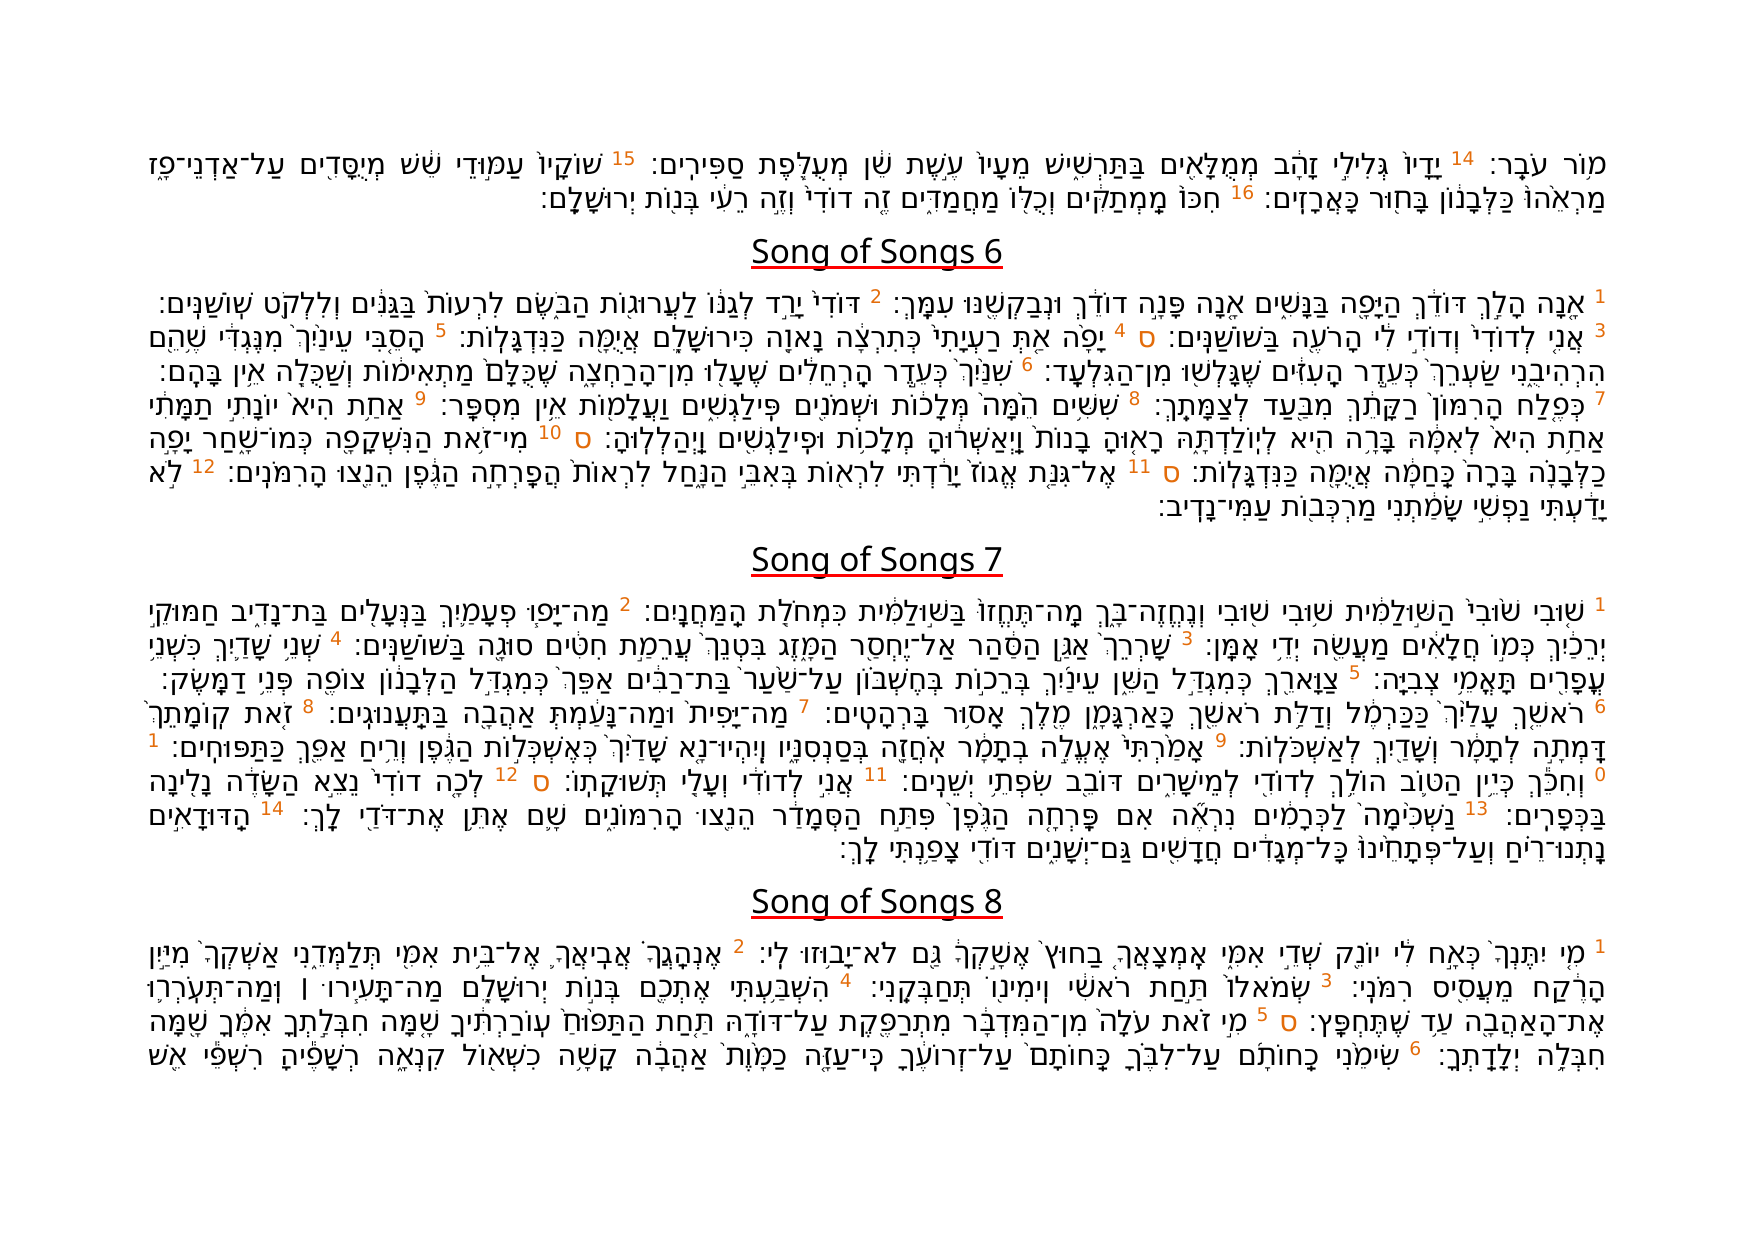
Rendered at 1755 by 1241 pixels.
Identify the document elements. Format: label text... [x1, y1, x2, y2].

text Song of Songs 7 [148, 536, 1606, 582]
text 1 שׁ֤וּבִי שׁ֙וּבִי֙ הַשּׁ֣וּלַמִּ֔ית שׁ֥וּבִי שׁ֖וּבִי וְנֶחֱזֶה־בָּ֑ךְ מַֽה־תֶּחֱזוּ֙ בַּשּׁ֣וּלַמִּ֔ית כִּמְחֹלַ֖ת הַֽמַּחֲנָֽיִם׃ ‬‬‬2 מַה־יָּפ֧וּ פְעָמַ֛יִךְ בַּנְּעָלִ֖ים בַּת־נָדִ֑יב חַמּוּקֵ֣י יְרֵכַ֔יִךְ כְּמ֣וֹ חֲלָאִ֔ים מַעֲשֵׂ֖ה יְדֵ֥י אָמָּֽן׃ ‬‬3 שָׁרְרֵךְ֙ אַגַּ֣ן הַסַּ֔הַר אַל־יֶחְסַ֖ר הַמָּ֑זֶג בִּטְנֵךְ֙ עֲרֵמַ֣ת חִטִּ֔ים סוּגָ֖ה בַּשּׁוֹשַׁנִּֽים׃ ‬‬4 שְׁנֵ֥י שָׁדַ֛יִךְ כִּשְׁנֵ֥י עֳפָרִ֖ים תָּאֳמֵ֥י צְבִיָּֽה׃ ‬‬5 צַוָּארֵ֖ךְ כְּמִגְדַּ֣ל הַשֵּׁ֑ן עֵינַ֜יִךְ בְּרֵכ֣וֹת בְּחֶשְׁבּ֗וֹן עַל־שַׁ֙עַר֙ בַּת־רַבִּ֔ים אַפֵּךְ֙ כְּמִגְדַּ֣ל הַלְּבָנ֔וֹן צוֹפֶ֖ה פְּנֵ֥י דַמָּֽשֶׂק׃ ‬‬6 רֹאשֵׁ֤ךְ עָלַ֙יִךְ֙ כַּכַּרְמֶ֔ל וְדַלַּ֥ת רֹאשֵׁ֖ךְ כָּאַרְגָּמָ֑ן מֶ֖לֶךְ אָס֥וּר בָּרְהָטִֽים׃ ‬‬7 מַה־יָּפִית֙ וּמַה־נָּעַ֔מְתְּ אַהֲבָ֖ה בַּתַּֽעֲנוּגִֽים׃ ‬‬8 זֹ֤את קֽוֹמָתֵךְ֙ דָּֽמְתָ֣ה לְתָמָ֔ר וְשָׁדַ֖יִךְ לְאַשְׁכֹּלֽוֹת׃ ‬‬9 אָמַ֙רְתִּי֙ אֶעֱלֶ֣ה בְתָמָ֔ר אֹֽחֲזָ֖ה בְּסַנְסִנָּ֑יו וְיִֽהְיוּ־נָ֤א שָׁדַ֙יִךְ֙ כְּאֶשְׁכְּל֣וֹת הַגֶּ֔פֶן וְרֵ֥יחַ אַפֵּ֖ךְ כַּתַּפּוּחִֽים׃ ‬‬10 וְחִכֵּ֕ךְ כְּיֵ֥ין הַטּ֛וֹב הוֹלֵ֥ךְ לְדוֹדִ֖י לְמֵישָׁרִ֑ים דּוֹבֵ֖ב שִׂפְתֵ֥י יְשֵׁנִֽים׃ ‬‬11 אֲנִ֣י לְדוֹדִ֔י וְעָלַ֖י תְּשׁוּקָתֽוֹ׃ ס ‬‬12 לְכָ֤ה דוֹדִי֙ נֵצֵ֣א הַשָּׂדֶ֔ה נָלִ֖ינָה בַּכְּפָרִֽים׃ ‬‬13 נַשְׁכִּ֙ימָה֙ לַכְּרָמִ֔ים נִרְאֶ֞ה אִם פָּֽרְחָ֤ה הַגֶּ֙פֶן֙ פִּתַּ֣ח הַסְּמָדַ֔ר הֵנֵ֖צוּ הָרִמּוֹנִ֑ים שָׁ֛ם אֶתֵּ֥ן אֶת־דֹּדַ֖י לָֽךְ׃ ‬‬14 הַֽדּוּדָאִ֣ים נָֽתְנוּ־רֵ֗יחַ וְעַל־פְּתָחֵ֙ינוּ֙ כָּל־מְגָדִ֔ים חֲדָשִׁ֖ים גַּם־יְשָׁנִ֑ים דּוֹדִ֖י צָפַ֥נְתִּי לָֽךְ׃ ‬‬‬‬‬‬‬‬‬‬‬‬‬‬‬ [148, 594, 1606, 866]
text 1 בָּ֣אתִי לְגַנִּי֮ אֲחֹתִ֣י כַלָּה֒ אָרִ֤יתִי מוֹרִי֙ עִם־בְּשָׂמִ֔י אָכַ֤לְתִּי יַעְרִי֙ עִם־דִּבְשִׁ֔י שָׁתִ֥יתִי יֵינִ֖י עִם־חֲלָבִ֑י אִכְל֣וּ רֵעִ֔ים שְׁת֥וּ וְשִׁכְר֖וּ דּוֹדִֽים׃ ס 2 אֲנִ֥י יְשֵׁנָ֖ה וְלִבִּ֣י עֵ֑ר ק֣וֹל ׀ דּוֹדִ֣י דוֹפֵ֗ק פִּתְחִי־לִ֞י אֲחֹתִ֤י רַעְיָתִי֙ יוֹנָתִ֣י תַמָּתִ֔י שֶׁרֹּאשִׁי֙ נִמְלָא־טָ֔ל קְוֻּצּוֹתַ֖י רְסִ֥יסֵי לָֽיְלָה׃ ‬‬3 פָּשַׁ֙טְתִּי֙ אֶת־כֻּתָּנְתִּ֔י אֵיכָ֖כָה אֶלְבָּשֶׁ֑נָּה רָחַ֥צְתִּי אֶת־רַגְלַ֖י אֵיכָ֥כָה אֲטַנְּפֵֽם׃ ‬‬4 דּוֹדִ֗י שָׁלַ֤ח יָדוֹ֙ מִן־הַחֹ֔ר וּמֵעַ֖י הָמ֥וּ עָלָֽיו׃ ‬‬5 קַ֥מְתִּֽי אֲנִ֖י לִפְתֹּ֣חַ לְדוֹדִ֑י וְיָדַ֣י נָֽטְפוּ־מ֗וֹר וְאֶצְבְּעֹתַי֙ מ֣וֹר עֹבֵ֔ר עַ֖ל כַּפּ֥וֹת הַמַּנְעֽוּל׃ ‬‬6 פָּתַ֤חְתִּֽי אֲנִי֙ לְדוֹדִ֔י וְדוֹדִ֖י חָמַ֣ק עָבָ֑ר נַפְשִׁי֙ יָֽצְאָ֣ה בְדַבְּר֔וֹ בִּקַּשְׁתִּ֙יהוּ֙ וְלֹ֣א מְצָאתִ֔יהוּ קְרָאתִ֖יו וְלֹ֥א עָנָֽנִי׃ ‬‬7 מְצָאֻ֧נִי הַשֹּׁמְרִ֛ים הַסֹּבְבִ֥ים בָּעִ֖יר הִכּ֣וּנִי פְצָע֑וּנִי נָשְׂא֤וּ אֶת־רְדִידִי֙ מֵֽעָלַ֔י שֹׁמְרֵ֖י הַחֹמֽוֹת׃ ‬‬8 הִשְׁבַּ֥עְתִּי אֶתְכֶ֖ם בְּנ֣וֹת יְרוּשָׁלָ֑͏ִם אִֽם־תִּמְצְאוּ֙ אֶת־דּוֹדִ֔י מַה־תַּגִּ֣ידוּ ל֔וֹ שֶׁחוֹלַ֥ת אַהֲבָ֖ה אָֽנִי׃ ‬‬9 מַה־דּוֹדֵ֣ךְ מִדּ֔וֹד הַיָּפָ֖ה בַּנָּשִׁ֑ים מַה־דּוֹדֵ֣ךְ מִדּ֔וֹד שֶׁכָּ֖כָה הִשְׁבַּעְתָּֽנוּ׃ ‬‬10 דּוֹדִ֥י צַח֙ וְאָד֔וֹם דָּג֖וּל מֵרְבָבָֽה׃ ‬‬11 רֹאשׁ֖וֹ כֶּ֣תֶם פָּ֑ז קְוּצּוֹתָיו֙ תַּלְתַּלִּ֔ים שְׁחֹר֖וֹת כָּעוֹרֵֽב׃ ‬‬12 עֵינָ֕יו כְּיוֹנִ֖ים עַל־אֲפִ֣יקֵי מָ֑יִם רֹֽחֲצוֹת֙ בֶּֽחָלָ֔ב יֹשְׁב֖וֹת עַל־מִלֵּֽאת׃ ‬‬13 לְחָיָו֙ כַּעֲרוּגַ֣ת הַבֹּ֔שֶׂם מִגְדְּל֖וֹת מֶרְקָחִ֑ים שִׂפְתוֹתָיו֙ שֽׁוֹשַׁנִּ֔ים נֹטְפ֖וֹת מ֥וֹר עֹבֵֽר׃ ‬‬14 יָדָיו֙ גְּלִילֵ֣י זָהָ֔ב מְמֻלָּאִ֖ים בַּתַּרְשִׁ֑ישׁ מֵעָיו֙ עֶ֣שֶׁת שֵׁ֔ן מְעֻלֶּ֖פֶת סַפִּירִֽים׃ ‬‬15 שׁוֹקָיו֙ עַמּ֣וּדֵי שֵׁ֔שׁ מְיֻסָּדִ֖ים עַל־אַדְנֵי־פָ֑ז מַרְאֵ֙הוּ֙ כַּלְּבָנ֔וֹן בָּח֖וּר כָּאֲרָזִֽים׃ ‬‬16 חִכּוֹ֙ מַֽמְתַקִּ֔ים וְכֻלּ֖וֹ מַחֲמַדִּ֑ים זֶ֤ה דוֹדִי֙ וְזֶ֣ה רֵעִ֔י בְּנ֖וֹת יְרוּשָׁלָֽ͏ִם׃ ‬‬‬‬‬‬‬‬‬‬‬‬‬‬‬‬‬ [148, 148, 1606, 216]
text Song of Songs 6 [148, 228, 1606, 273]
text 1 מִ֤י יִתֶּנְךָ֙ כְּאָ֣ח לִ֔י יוֹנֵ֖ק שְׁדֵ֣י אִמִּ֑י אֶֽמְצָאֲךָ֤ בַחוּץ֙ אֶשָׁ֣קְךָ֔ גַּ֖ם לֹא־יָב֥וּזוּ לִֽי׃ ‬‬‬2 אֶנְהָֽגֲךָ֗ אֲבִֽיאֲךָ֛ אֶל־בֵּ֥ית אִמִּ֖י תְּלַמְּדֵ֑נִי אַשְׁקְךָ֙ מִיַּ֣יִן הָרֶ֔קַח מֵעֲסִ֖יס רִמֹּנִֽי׃ ‬‬3 שְׂמֹאלוֹ֙ תַּ֣חַת רֹאשִׁ֔י וִֽימִינ֖וֹ תְּחַבְּקֵֽנִי׃ ‬‬4 הִשְׁבַּ֥עְתִּי אֶתְכֶ֖ם בְּנ֣וֹת יְרוּשָׁלָ֑͏ִם מַה־תָּעִ֧ירוּ ׀ וּֽמַה־תְּעֹֽרְר֛וּ אֶת־הָאַהֲבָ֖ה עַ֥ד שֶׁתֶּחְפָּֽץ׃ ס ‬‬5 מִ֣י זֹ֗את עֹלָה֙ מִן־הַמִּדְבָּ֔ר מִתְרַפֶּ֖קֶת עַל־דּוֹדָ֑הּ תַּ֤חַת הַתַּפּ֙וּחַ֙ עֽוֹרַרְתִּ֔יךָ שָׁ֚מָּה חִבְּלַ֣תְךָ אִמֶּ֔ךָ שָׁ֖מָּה חִבְּלָ֥ה יְלָדַֽתְךָ׃ ‬‬6 שִׂימֵ֨נִי כַֽחוֹתָ֜ם עַל־לִבֶּ֗ךָ כַּֽחוֹתָם֙ עַל־זְרוֹעֶ֔ךָ כִּֽי־עַזָּ֤ה כַמָּ֙וֶת֙ אַהֲבָ֔ה קָשָׁ֥ה כִשְׁא֖וֹל קִנְאָ֑ה רְשָׁפֶ֕יהָ רִשְׁפֵּ֕י אֵ֖שׁ שַׁלְהֶ֥בֶתְיָֽה׃ ‬‬7 מַ֣יִם רַבִּ֗ים לֹ֤א יֽוּכְלוּ֙ לְכַבּ֣וֹת אֶת־הָֽאַהֲבָ֔ה וּנְהָר֖וֹת לֹ֣א יִשְׁטְפ֑וּהָ אִם־יִתֵּ֨ן אִ֜ישׁ אֶת־כָּל־ה֤וֹן בֵּיתוֹ֙ בָּאַהֲבָ֔ה בּ֖וֹז יָב֥וּזוּ לֽוֹ׃ ס ‬‬8 אָח֥וֹת לָ֙נוּ֙ קְטַנָּ֔ה וְשָׁדַ֖יִם אֵ֣ין לָ֑הּ מַֽה־נַּעֲשֶׂה֙ לַאֲחֹתֵ֔נוּ בַּיּ֖וֹם שֶׁיְּדֻבַּר־בָּֽהּ׃ ‬‬9 אִם־חוֹמָ֣ה הִ֔יא נִבְנֶ֥ה עָלֶ֖יהָ טִ֣ירַת כָּ֑סֶף וְאִם־דֶּ֣לֶת הִ֔יא נָצ֥וּר עָלֶ֖יהָ ל֥וּחַ אָֽרֶז׃ ‬‬10 אֲנִ֣י חוֹמָ֔ה וְשָׁדַ֖י כַּמִּגְדָּל֑וֹת אָ֛ז הָיִ֥יתִי בְעֵינָ֖יו כְּמוֹצְאֵ֥ת שָׁלֽוֹם׃ פ ‬‬‬‬‬‬‬‬‬‬‬ [148, 936, 1606, 1072]
text 1 אָ֚נָה הָלַ֣ךְ דּוֹדֵ֔ךְ הַיָּפָ֖ה בַּנָּשִׁ֑ים אָ֚נָה פָּנָ֣ה דוֹדֵ֔ךְ וּנְבַקְשֶׁ֖נּוּ עִמָּֽךְ׃ 2 דּוֹדִי֙ יָרַ֣ד לְגַנּ֔וֹ לַעֲרוּג֖וֹת הַבֹּ֑שֶׂם לִרְעוֹת֙ בַּגַּנִּ֔ים וְלִלְקֹ֖ט שֽׁוֹשַׁנִּֽים׃ ‬‬3 אֲנִ֤י לְדוֹדִי֙ וְדוֹדִ֣י לִ֔י הָרֹעֶ֖ה בַּשׁוֹשַׁנִּֽים׃ ס ‬‬4 יָפָ֨ה אַ֤תְּ רַעְיָתִי֙ כְּתִרְצָ֔ה נָאוָ֖ה כִּירוּשָׁלָ֑͏ִם אֲיֻמָּ֖ה כַּנִּדְגָּלֽוֹת׃ ‬‬5 הָסֵ֤בִּי עֵינַ֙יִךְ֙ מִנֶּגְדִּ֔י שֶׁ֥הֵ֖ם הִרְהִיבֻ֑נִי שַׂעְרֵךְ֙ כְּעֵ֣דֶר הָֽעִזִּ֔ים שֶׁגָּלְשׁ֖וּ מִן־הַגִּלְעָֽד׃ ‬‬6 שִׁנַּ֙יִךְ֙ כְּעֵ֣דֶר הֽ͏ָרְחֵלִ֔ים שֶׁעָל֖וּ מִן־הָרַחְצָ֑ה שֶׁכֻּלָּם֙ מַתְאִימ֔וֹת וְשַׁכֻּלָ֖ה אֵ֥ין בָּהֶֽם׃ ‬‬7 כְּפֶ֤לַח הָרִמּוֹן֙ רַקָּתֵ֔ךְ מִבַּ֖עַד לְצַמָּתֵֽךְ׃ ‬‬8 שִׁשִּׁ֥ים הֵ֙מָּה֙ מְּלָכ֔וֹת וּשְׁמֹנִ֖ים פִּֽילַגְשִׁ֑ים וַעֲלָמ֖וֹת אֵ֥ין מִסְפָּֽר׃ ‬‬9 אַחַ֥ת הִיא֙ יוֹנָתִ֣י תַמָּתִ֔י אַחַ֥ת הִיא֙ לְאִמָּ֔הּ בָּרָ֥ה הִ֖יא לְיֽוֹלַדְתָּ֑הּ רָא֤וּהָ בָנוֹת֙ וַֽיְאַשְּׁר֔וּהָ מְלָכ֥וֹת וּפִֽילַגְשִׁ֖ים וַֽיְהַלְלֽוּהָ׃ ס ‬‬10 מִי־זֹ֥את הַנִּשְׁקָפָ֖ה כְּמוֹ־שָׁ֑חַר יָפָ֣ה כַלְּבָנָ֗ה בָּרָה֙ כַּֽחַמָּ֔ה אֲיֻמָּ֖ה כַּנִּדְגָּלֽוֹת׃ ס ‬‬11 אֶל־גִּנַּ֤ת אֱגוֹז֙ יָרַ֔דְתִּי לִרְא֖וֹת בְּאִבֵּ֣י הַנָּ֑חַל לִרְאוֹת֙ הֲפָֽרְחָ֣ה הַגֶּ֔פֶן הֵנֵ֖צוּ הָרִמֹּנִֽים׃ ‬‬12 לֹ֣א יָדַ֔עְתִּי נַפְשִׁ֣י שָׂמַ֔תְנִי מַרְכְּב֖וֹת עַמִּי־נָדִֽיב׃ ‬‬‬‬‬‬‬‬‬‬‬‬‬ [148, 286, 1606, 524]
text Song of Songs 8 [148, 878, 1606, 924]
